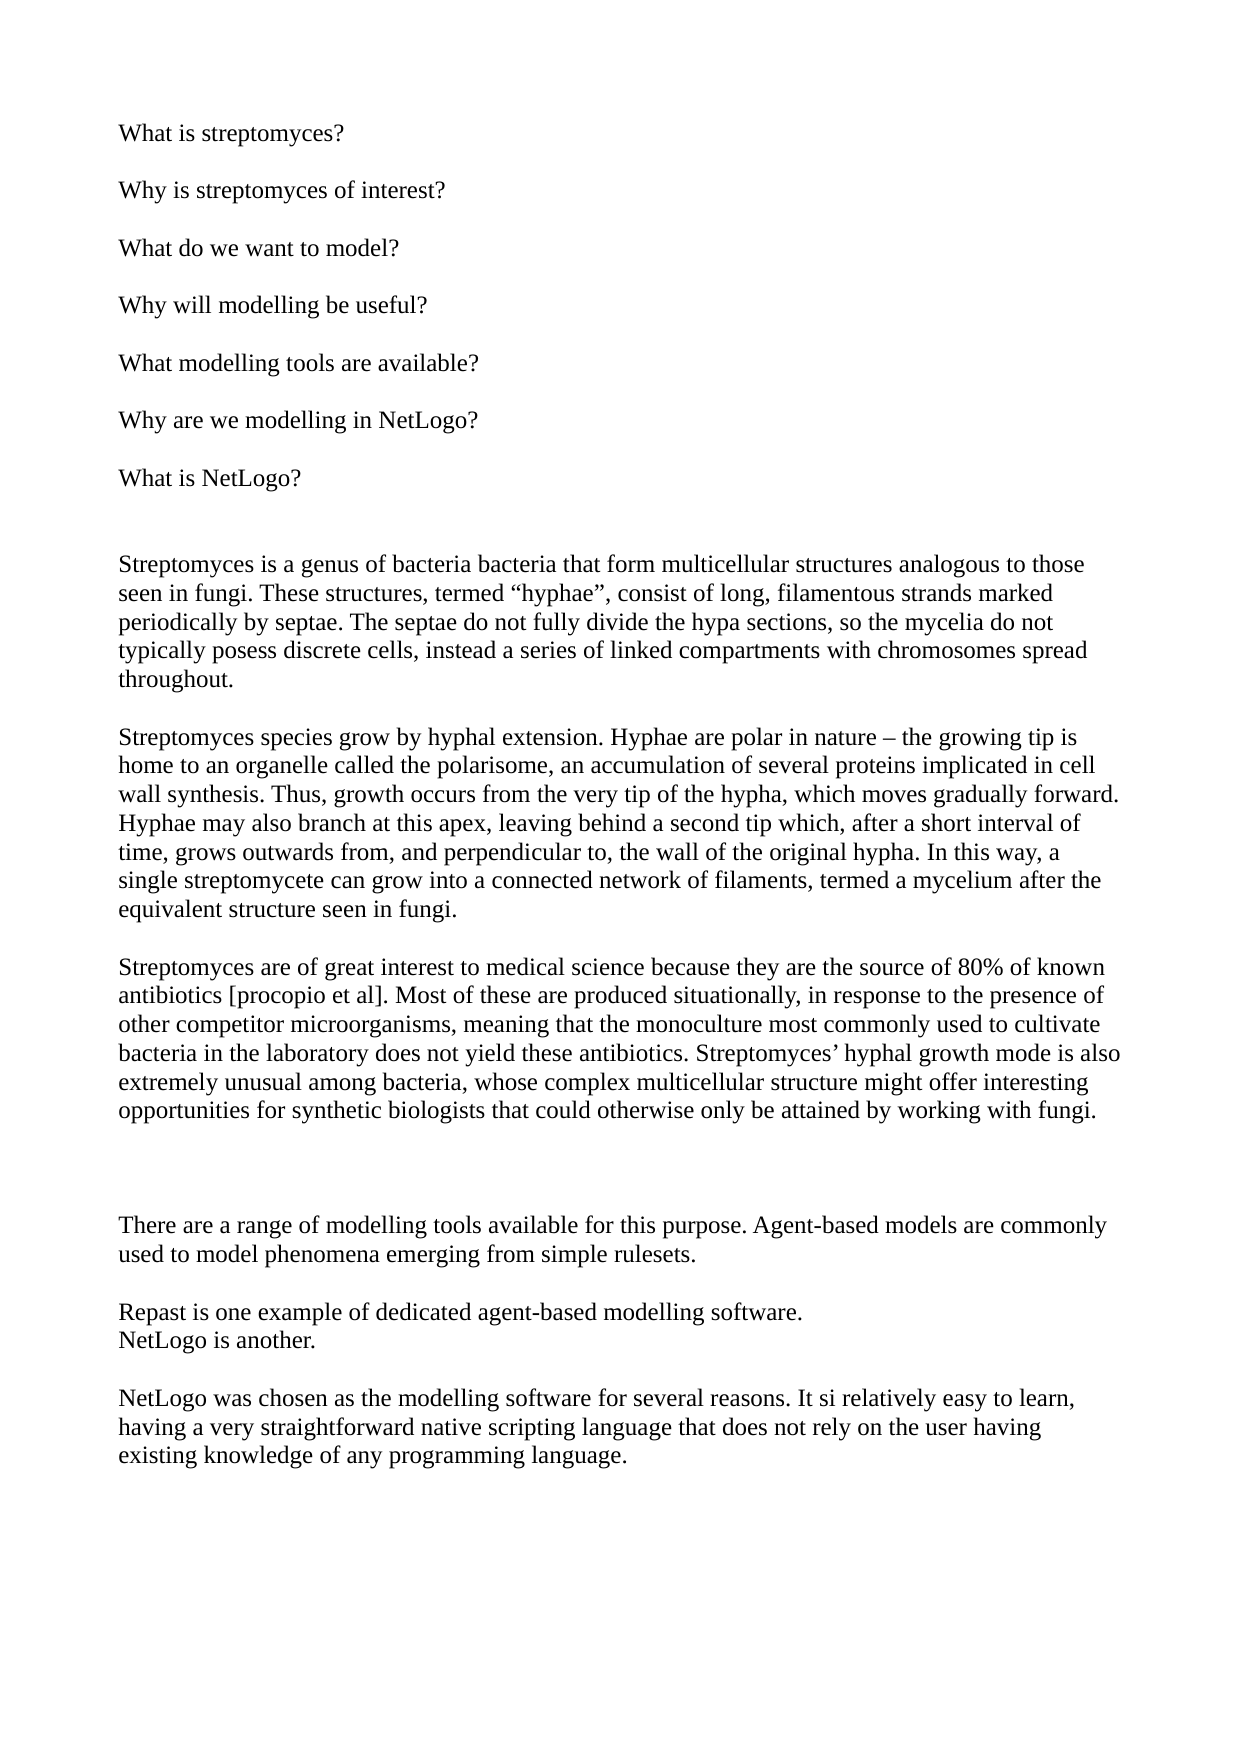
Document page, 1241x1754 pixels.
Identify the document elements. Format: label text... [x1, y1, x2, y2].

text What is NetLogo? [118, 463, 1122, 492]
text NetLogo was chosen as the modelling software for several reasons. It si relatively easy to learn, having a very straightforward native scripting language that does not rely on the user having existing knowledge of any programming language. [118, 1383, 1122, 1469]
text Why is streptomyces of interest? [118, 176, 1122, 204]
text What do we want to model? [118, 233, 1122, 262]
text What is streptomyces? [118, 118, 1122, 147]
text Repast is one example of dedicated agent-based modelling software. [118, 1297, 1122, 1326]
text Streptomyces are of great interest to medical science because they are the source of 80% of known antibiotics [procopio et al]. Most of these are produced situationally, in response to the presence of other competitor microorganisms, meaning that the monoculture most commonly used to cultivate bacteria in the laboratory does not yield these antibiotics. Streptomyces’ hyphal growth mode is also extremely unusual among bacteria, whose complex multicellular structure might offer interesting opportunities for synthetic biologists that could otherwise only be attained by working with fungi. [118, 952, 1122, 1124]
text Why are we modelling in NetLogo? [118, 406, 1122, 434]
text Streptomyces is a genus of bacteria bacteria that form multicellular structures analogous to those seen in fungi. These structures, termed “hyphae”, consist of long, filamentous strands marked periodically by septae. The septae do not fully divide the hypa sections, so the mycelia do not typically posess discrete cells, instead a series of linked compartments with chromosomes spread throughout. [118, 549, 1122, 693]
text Streptomyces species grow by hyphal extension. Hyphae are polar in nature – the growing tip is home to an organelle called the polarisome, an accumulation of several proteins implicated in cell wall synthesis. Thus, growth occurs from the very tip of the hypha, which moves gradually forward. Hyphae may also branch at this apex, leaving behind a second tip which, after a short interval of time, grows outwards from, and perpendicular to, the wall of the original hypha. In this way, a single streptomycete can grow into a connected network of filaments, termed a mycelium after the equivalent structure seen in fungi. [118, 722, 1122, 923]
text Why will modelling be useful? [118, 291, 1122, 319]
text There are a range of modelling tools available for this purpose. Agent-based models are commonly used to model phenomena emerging from simple rulesets. [118, 1211, 1122, 1268]
text What modelling tools are available? [118, 348, 1122, 377]
text NetLogo is another. [118, 1326, 1122, 1354]
